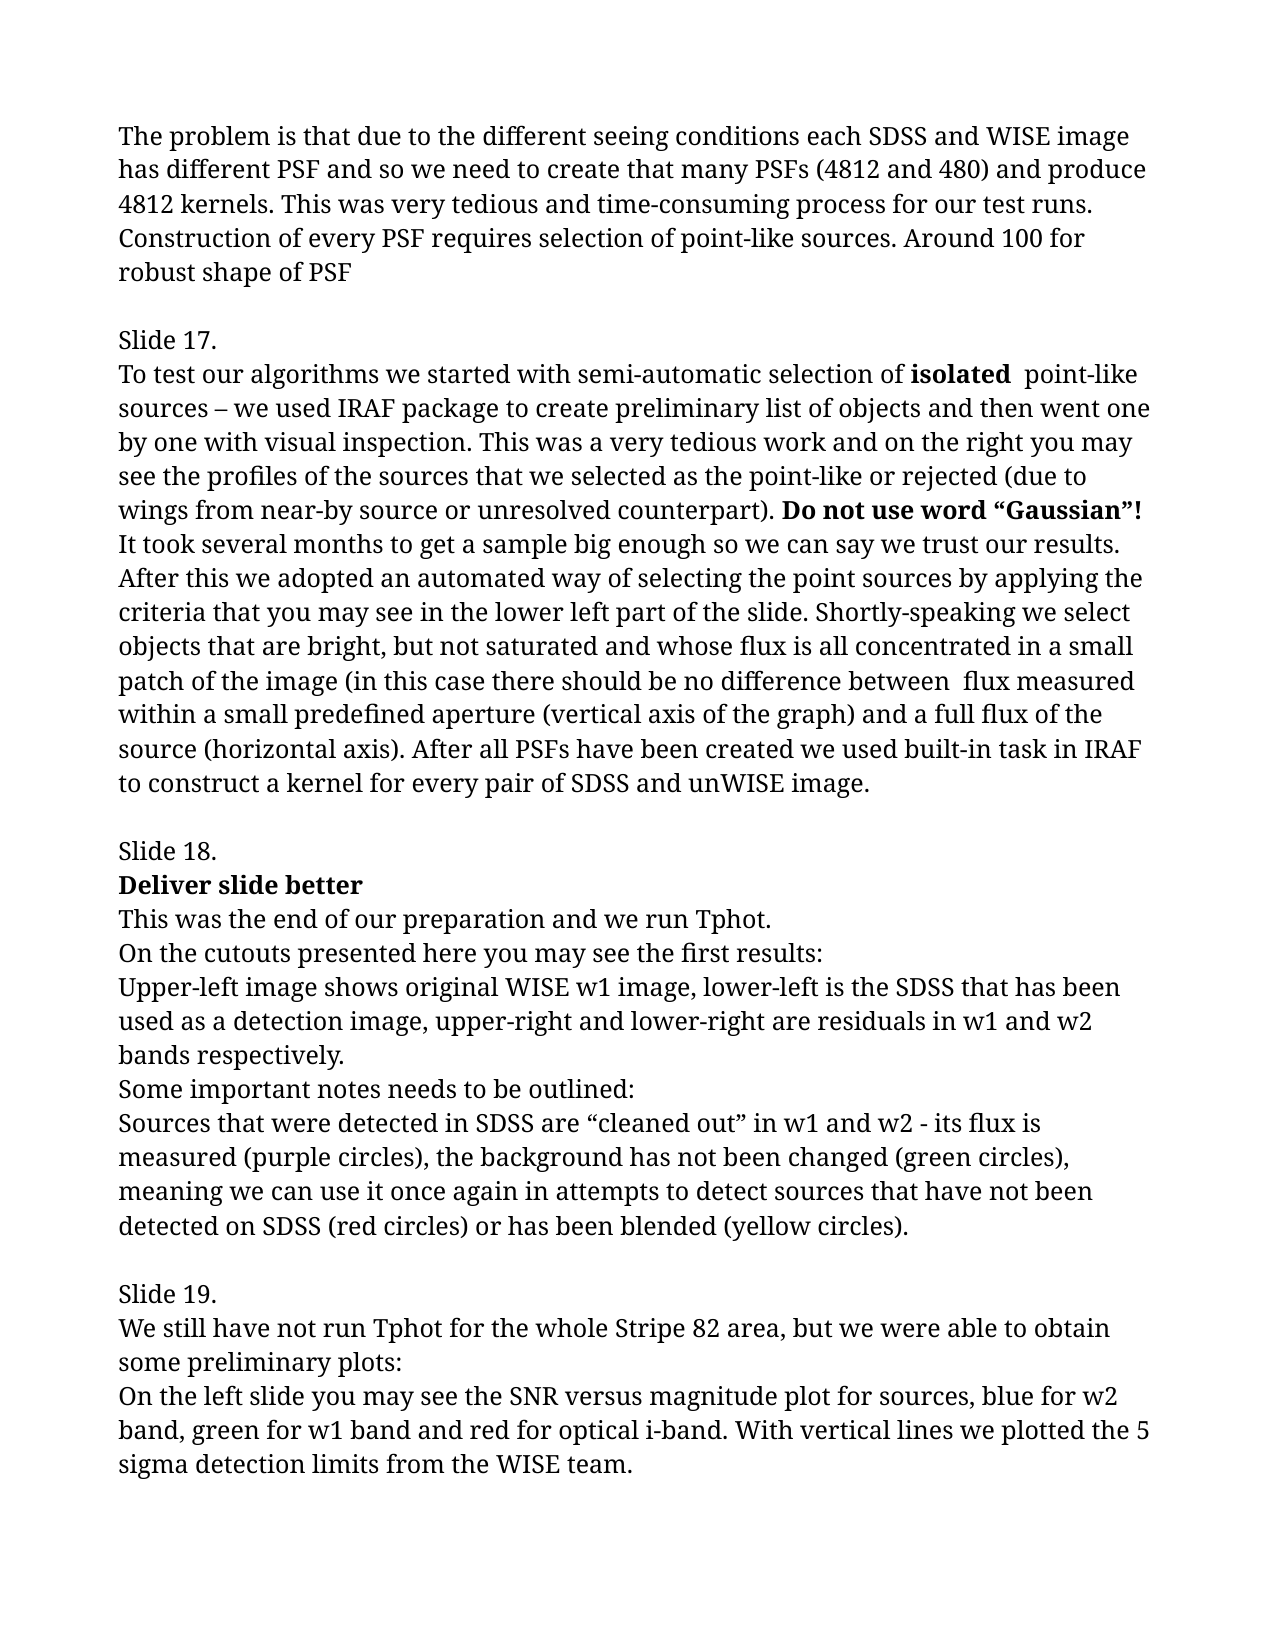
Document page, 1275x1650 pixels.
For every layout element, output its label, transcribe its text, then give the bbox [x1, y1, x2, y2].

text The problem is that due to the different seeing conditions each SDSS and WISE image has different PSF and so we need to create that many PSFs (4812 and 480) and produce 4812 kernels. This was very tedious and time-consuming process for our test runs. Construction of every PSF requires selection of point-like sources. Around 100 for robust shape of PSF [118, 118, 1157, 288]
text Some important notes needs to be outlined: [118, 1072, 1157, 1106]
text We still have not run Tphot for the whole Stripe 82 area, but we were able to obtain some preliminary plots: [118, 1310, 1157, 1378]
text Slide 17. [118, 322, 1157, 357]
text To test our algorithms we started with semi-automatic selection of isolated point-like sources – we used IRAF package to create preliminary list of objects and then went one by one with visual inspection. This was a very tedious work and on the right you may see the profiles of the sources that we selected as the point-like or rejected (due to wings from near-by source or unresolved counterpart). Do not use word “Gaussian”! [118, 357, 1157, 527]
text On the left slide you may see the SNR versus magnitude plot for sources, blue for w2 band, green for w1 band and red for optical i-band. With vertical lines we plotted the 5 sigma detection limits from the WISE team. [118, 1378, 1157, 1481]
text It took several months to get a sample big enough so we can say we trust our results. After this we adopted an automated way of selecting the point sources by applying the criteria that you may see in the lower left part of the slide. Shortly-speaking we select objects that are bright, but not saturated and whose flux is all concentrated in a small patch of the image (in this case there should be no difference between flux measured within a small predefined aperture (vertical axis of the graph) and a full flux of the source (horizontal axis). After all PSFs have been created we used built-in task in IRAF to construct a kernel for every pair of SDSS and unWISE image. [118, 527, 1157, 799]
text Sources that were detected in SDSS are “cleaned out” in w1 and w2 - its flux is measured (purple circles), the background has not been changed (green circles), meaning we can use it once again in attempts to detect sources that have not been detected on SDSS (red circles) or has been blended (yellow circles). [118, 1106, 1157, 1242]
text Slide 18. [118, 833, 1157, 867]
text On the cutouts presented here you may see the first results: [118, 936, 1157, 970]
text This was the end of our preparation and we run Tphot. [118, 902, 1157, 936]
text Slide 19. [118, 1276, 1157, 1310]
text Upper-left image shows original WISE w1 image, lower-left is the SDSS that has been used as a detection image, upper-right and lower-right are residuals in w1 and w2 bands respectively. [118, 970, 1157, 1072]
text Deliver slide better [118, 867, 1157, 902]
